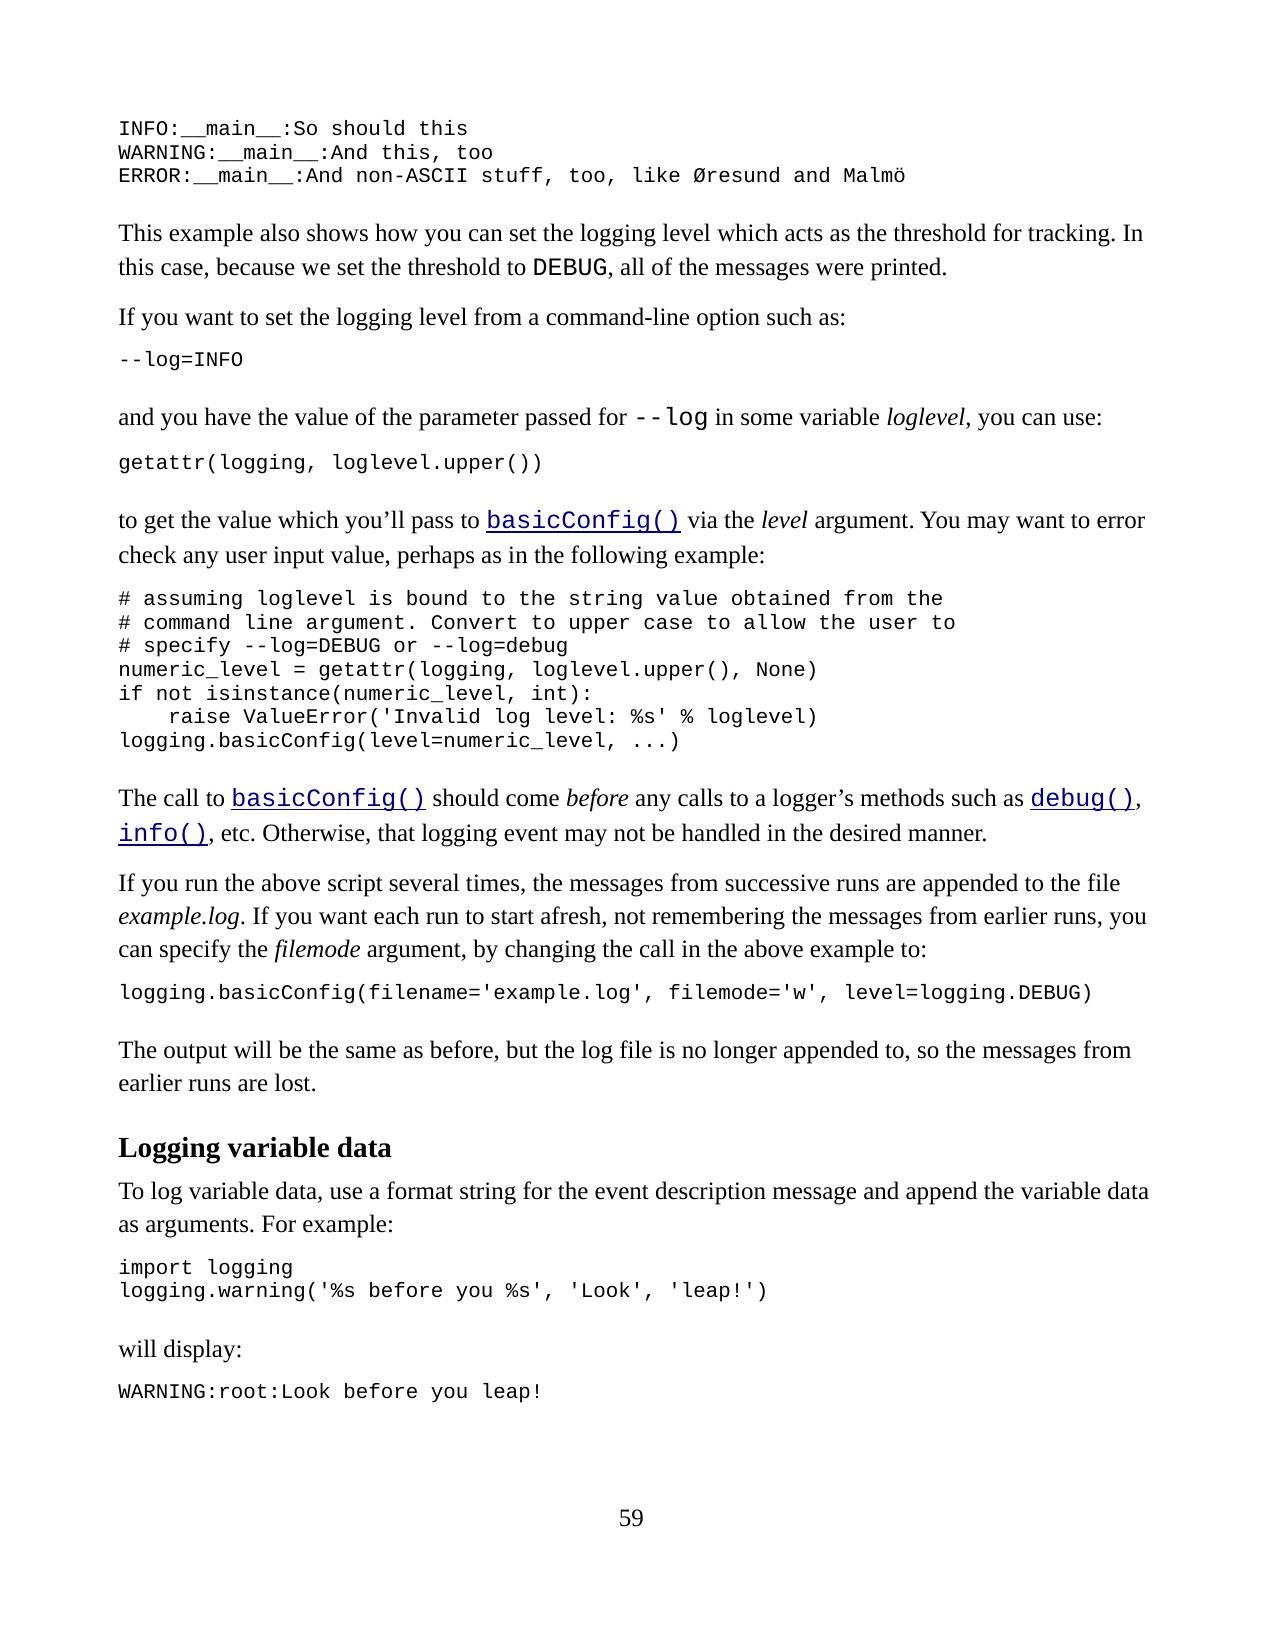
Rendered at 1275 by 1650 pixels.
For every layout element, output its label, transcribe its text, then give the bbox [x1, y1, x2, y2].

text --log=INFO [118, 349, 1157, 373]
text ERROR:__main__:And non-ASCII stuff, too, like Øresund and Malmö [118, 165, 1157, 189]
text This example also shows how you can set the logging level which acts as the threshold for tracking. In this case, because we set the threshold to DEBUG, all of the messages were printed. [118, 218, 1157, 282]
text will display: [118, 1334, 1157, 1362]
text getattr(logging, loglevel.upper()) [118, 452, 1157, 476]
text # specify --log=DEBUG or --log=debug [118, 635, 1157, 659]
text if not isinstance(numeric_level, int): [118, 683, 1157, 706]
text To log variable data, use a format string for the event description message and append the variable data as arguments. For example: [118, 1176, 1157, 1238]
text WARNING:root:Look before you leap! [118, 1381, 1157, 1405]
text The call to basicConfig() should come before any calls to a logger’s methods such as debug(), info(), etc. Otherwise, that logging event may not be handled in the desired manner. [118, 783, 1157, 849]
text and you have the value of the parameter passed for --log in some variable loglevel, you can use: [118, 402, 1157, 433]
text to get the value which you’ll pass to basicConfig() via the level argument. You may want to error check any user input value, perhaps as in the following example: [118, 505, 1157, 569]
text logging.basicConfig(filename='example.log', filemode='w', level=logging.DEBUG) [118, 982, 1157, 1006]
text logging.basicConfig(level=numeric_level, ...) [118, 730, 1157, 754]
subtitle Logging variable data [118, 1130, 1157, 1164]
text logging.warning('%s before you %s', 'Look', 'leap!') [118, 1281, 1157, 1304]
text If you want to set the logging level from a command-line option such as: [118, 302, 1157, 330]
text WARNING:__main__:And this, too [118, 142, 1157, 165]
text numeric_level = getattr(logging, loglevel.upper(), None) [118, 659, 1157, 683]
text # command line argument. Convert to upper case to allow the user to [118, 612, 1157, 635]
text # assuming loglevel is bound to the string value obtained from the [118, 588, 1157, 612]
text The output will be the same as before, but the log file is no longer appended to, so the messages from earlier runs are lost. [118, 1035, 1157, 1097]
text INFO:__main__:So should this [118, 118, 1157, 142]
text raise ValueError('Invalid log level: %s' % loglevel) [118, 706, 1157, 730]
text import logging [118, 1257, 1157, 1281]
text If you run the above script several times, the messages from successive runs are appended to the file example.log. If you want each run to start afresh, not remembering the messages from earlier runs, you can specify the filemode argument, by changing the call in the above example to: [118, 868, 1157, 963]
